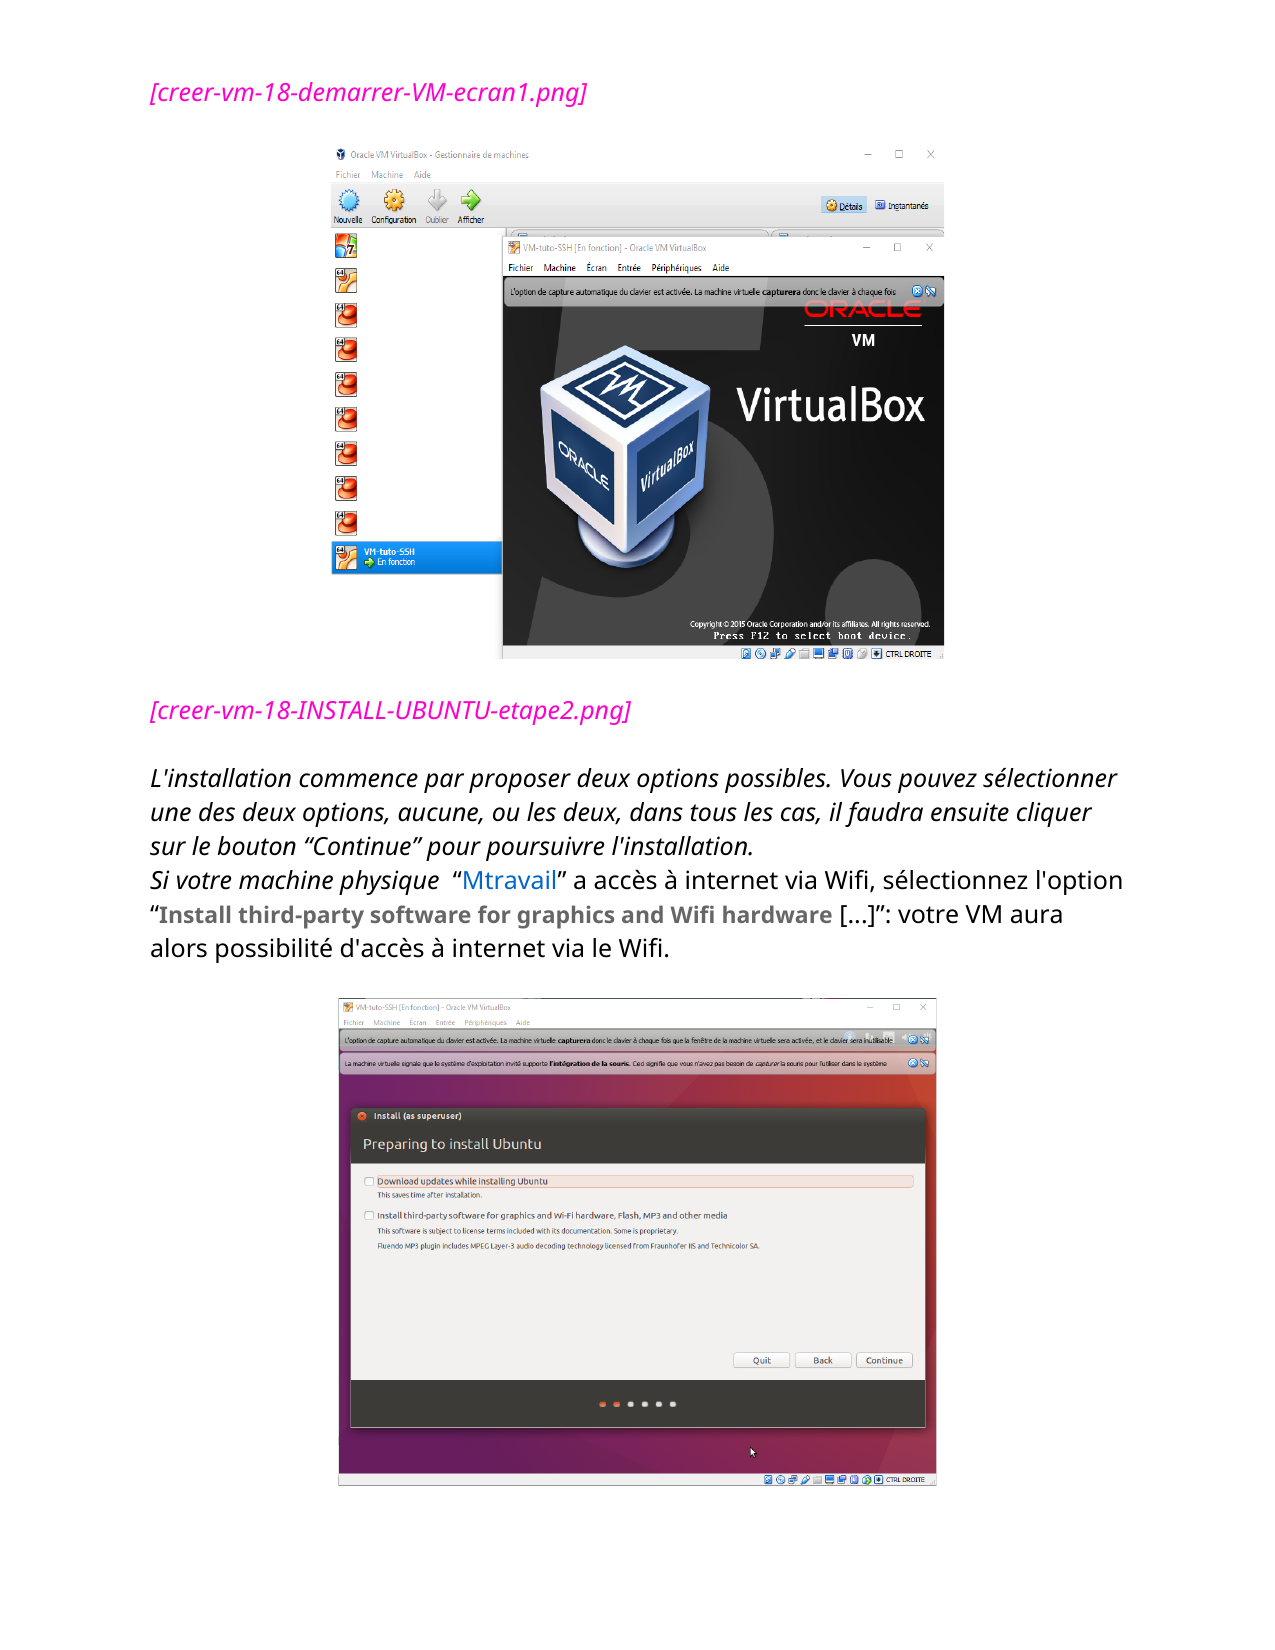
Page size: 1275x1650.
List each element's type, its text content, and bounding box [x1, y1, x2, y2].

picture [338, 998, 937, 1486]
text L'installation commence par proposer deux options possibles. Vous pouvez sélectionner une des deux options, aucune, ou les deux, dans tous les cas, il faudra ensuite cliquer sur le bouton “Continue” pour poursuivre l'installation. [150, 760, 1125, 863]
text [creer-vm-18-demarrer-VM-ecran1.png] [150, 75, 1125, 109]
picture [330, 143, 945, 659]
text Si votre machine physique “Mtravail” a accès à internet via Wifi, sélectionnez l'option “Install third-party software for graphics and Wifi hardware [...]”: votre VM aura alors possibilité d'accès à internet via le Wifi. [150, 863, 1125, 965]
text [creer-vm-18-INSTALL-UBUNTU-etape2.png] [150, 692, 1125, 726]
